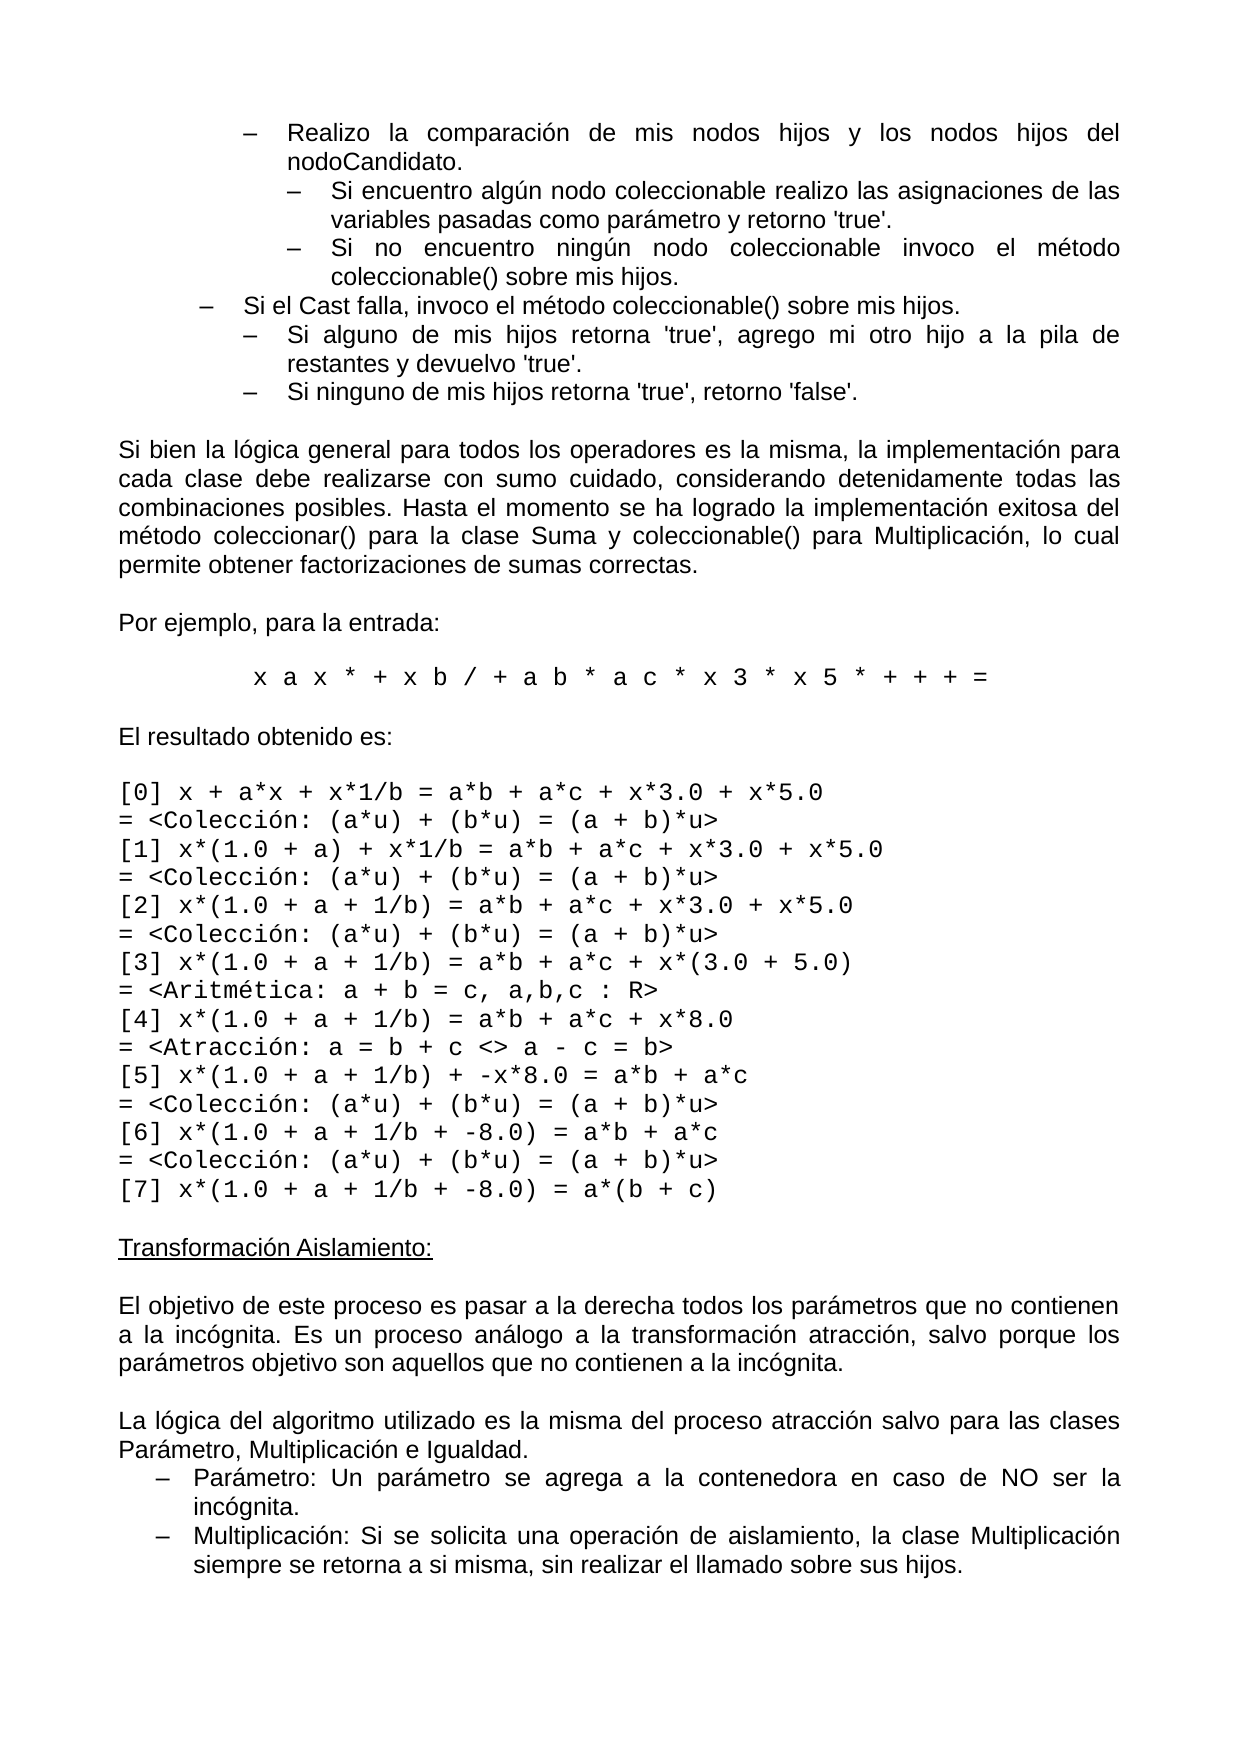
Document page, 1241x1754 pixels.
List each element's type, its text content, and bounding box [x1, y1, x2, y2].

list Parámetro: Un parámetro se agrega a la contenedora en caso de NO ser la incógnita. [156, 1463, 1122, 1521]
list Si encuentro algún nodo coleccionable realizo las asignaciones de las variables pasadas como parámetro y retorno 'true'. [287, 176, 1122, 233]
text [0] x + a*x + x*1/b = a*b + a*c + x*3.0 + x*5.0 [118, 779, 1122, 808]
text Transformación Aislamiento: [118, 1233, 1122, 1262]
text = <Colección: (a*u) + (b*u) = (a + b)*u> [118, 1148, 1122, 1176]
text = <Colección: (a*u) + (b*u) = (a + b)*u> [118, 864, 1122, 893]
list Si no encuentro ningún nodo coleccionable invoco el método coleccionable() sobre mis hijos. [287, 233, 1122, 291]
text = <Colección: (a*u) + (b*u) = (a + b)*u> [118, 808, 1122, 836]
text x a x * + x b / + a b * a c * x 3 * x 5 * + + + = [118, 665, 1122, 693]
text Si bien la lógica general para todos los operadores es la misma, la implementación para cada clase debe realizarse con sumo cuidado, considerando detenidamente todas las combinaciones posibles. Hasta el momento se ha logrado la implementación exitosa del método coleccionar() para la clase Suma y coleccionable() para Multiplicación, lo cual permite obtener factorizaciones de sumas correctas. [118, 435, 1122, 579]
text El resultado obtenido es: [118, 722, 1122, 751]
text [7] x*(1.0 + a + 1/b + -8.0) = a*(b + c) [118, 1176, 1122, 1204]
text Por ejemplo, para la entrada: [118, 607, 1122, 636]
text El objetivo de este proceso es pasar a la derecha todos los parámetros que no contienen a la incógnita. Es un proceso análogo a la transformación atracción, salvo porque los parámetros objetivo son aquellos que no contienen a la incógnita. [118, 1291, 1122, 1377]
text = <Aritmética: a + b = c, a,b,c : R> [118, 978, 1122, 1006]
text = <Colección: (a*u) + (b*u) = (a + b)*u> [118, 1091, 1122, 1119]
text [3] x*(1.0 + a + 1/b) = a*b + a*c + x*(3.0 + 5.0) [118, 949, 1122, 978]
text [4] x*(1.0 + a + 1/b) = a*b + a*c + x*8.0 [118, 1006, 1122, 1034]
list Si ninguno de mis hijos retorna 'true', retorno 'false'. [243, 377, 1122, 406]
text = <Atracción: a = b + c <> a - c = b> [118, 1034, 1122, 1063]
text [5] x*(1.0 + a + 1/b) + -x*8.0 = a*b + a*c [118, 1063, 1122, 1091]
list Multiplicación: Si se solicita una operación de aislamiento, la clase Multiplicación siempre se retorna a si misma, sin realizar el llamado sobre sus hijos. [156, 1521, 1122, 1578]
text [6] x*(1.0 + a + 1/b + -8.0) = a*b + a*c [118, 1119, 1122, 1148]
list Si el Cast falla, invoco el método coleccionable() sobre mis hijos. [199, 291, 1122, 320]
list Si alguno de mis hijos retorna 'true', agrego mi otro hijo a la pila de restantes y devuelvo 'true'. [243, 320, 1122, 377]
text [2] x*(1.0 + a + 1/b) = a*b + a*c + x*3.0 + x*5.0 [118, 893, 1122, 921]
list Realizo la comparación de mis nodos hijos y los nodos hijos del nodoCandidato. [243, 118, 1122, 176]
text [1] x*(1.0 + a) + x*1/b = a*b + a*c + x*3.0 + x*5.0 [118, 836, 1122, 864]
text = <Colección: (a*u) + (b*u) = (a + b)*u> [118, 921, 1122, 949]
text La lógica del algoritmo utilizado es la misma del proceso atracción salvo para las clases Parámetro, Multiplicación e Igualdad. [118, 1406, 1122, 1463]
